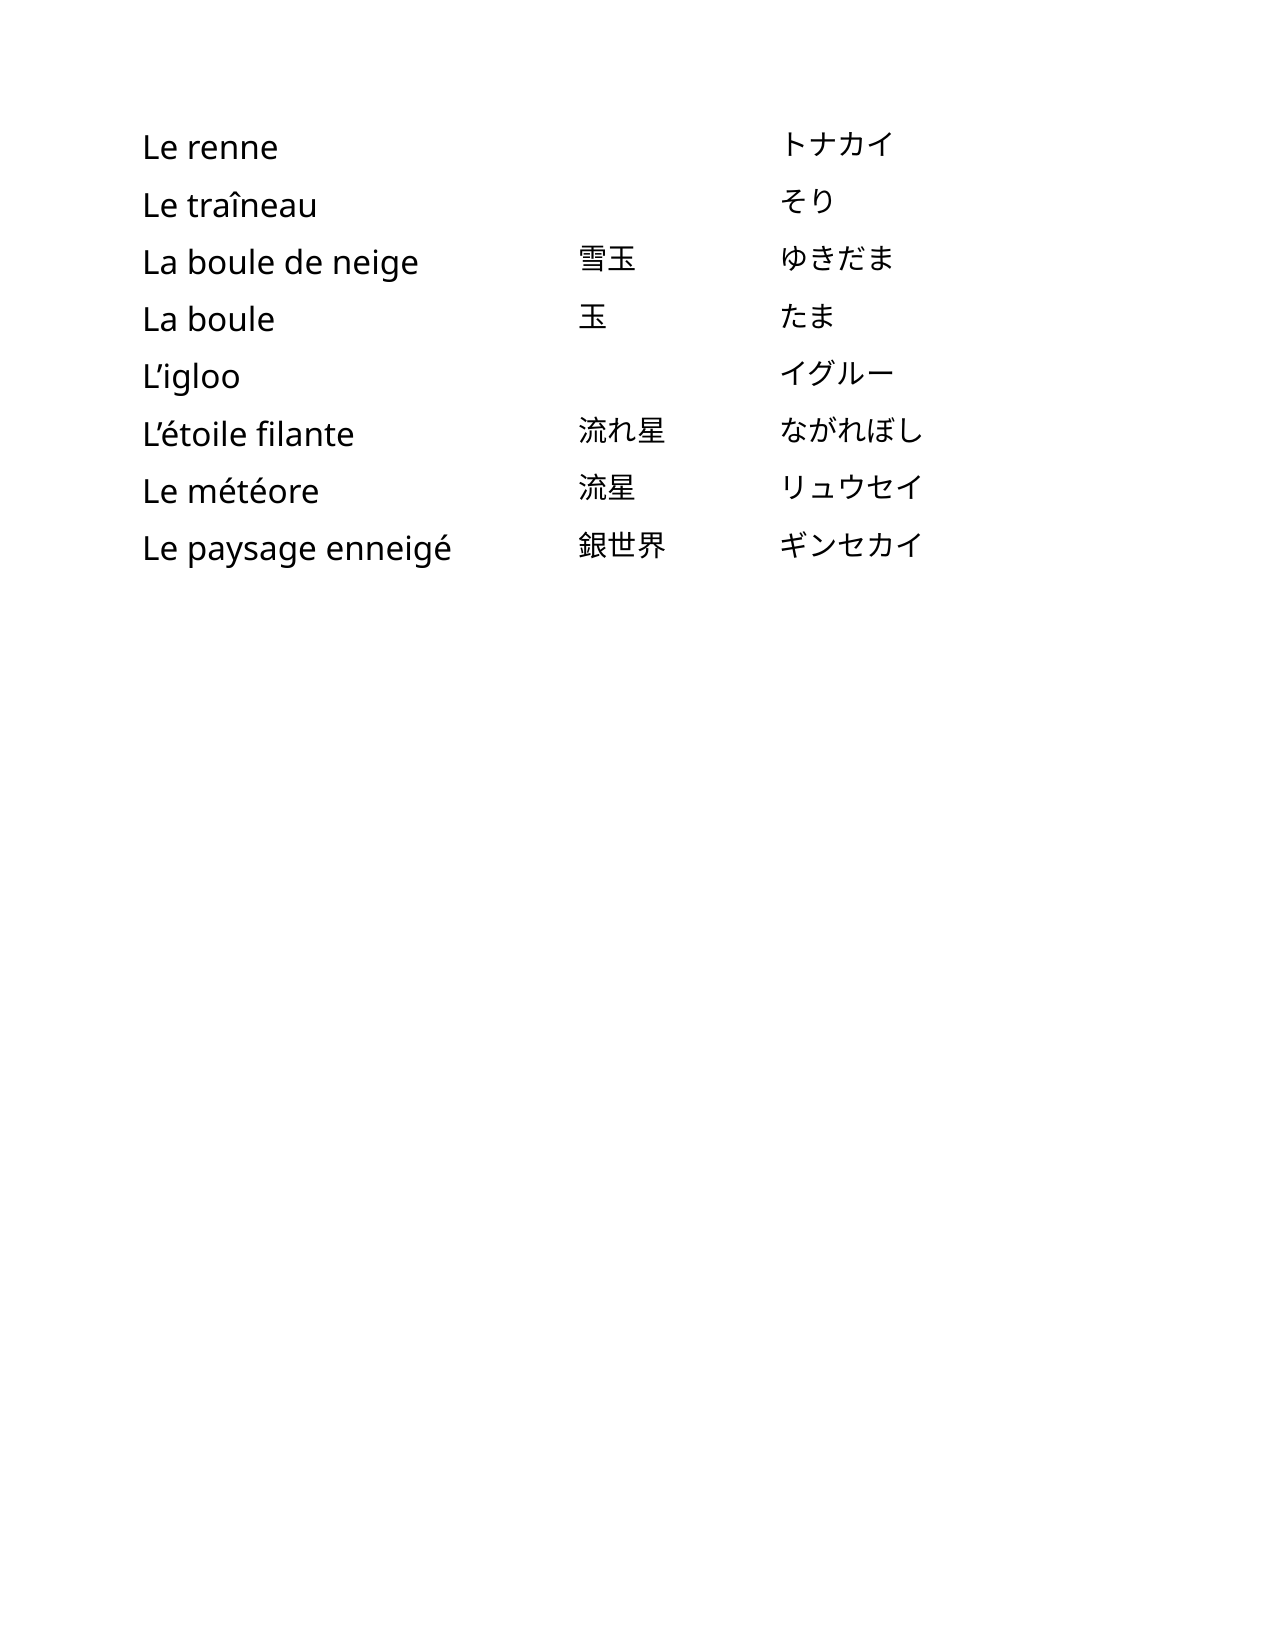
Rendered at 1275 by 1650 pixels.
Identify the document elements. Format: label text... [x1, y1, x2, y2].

table_cell Le météore [118, 462, 555, 519]
table_cell イグルー [755, 347, 1157, 404]
table_cell 銀世界 [555, 519, 755, 576]
table_cell [555, 175, 755, 233]
table_cell たま [755, 290, 1157, 347]
table_cell ギンセカイ [755, 519, 1157, 576]
table_cell L’étoile filante [118, 405, 555, 462]
table_cell La boule [118, 290, 555, 347]
table_cell リュウセイ [755, 462, 1157, 519]
table_cell ながれぼし [755, 405, 1157, 462]
table_cell La boule de neige [118, 233, 555, 290]
table_cell [555, 118, 755, 175]
table_cell 雪玉 [555, 233, 755, 290]
table_cell そり [755, 175, 1157, 233]
table_cell 流星 [555, 462, 755, 519]
table_cell Le paysage enneigé [118, 519, 555, 576]
table_cell 流れ星 [555, 405, 755, 462]
table_cell トナカイ [755, 118, 1157, 175]
table_cell Le traîneau [118, 175, 555, 233]
table_cell Le renne [118, 118, 555, 175]
table_cell 玉 [555, 290, 755, 347]
table_cell ゆきだま [755, 233, 1157, 290]
table_cell [555, 347, 755, 404]
table_cell L’igloo [118, 347, 555, 404]
